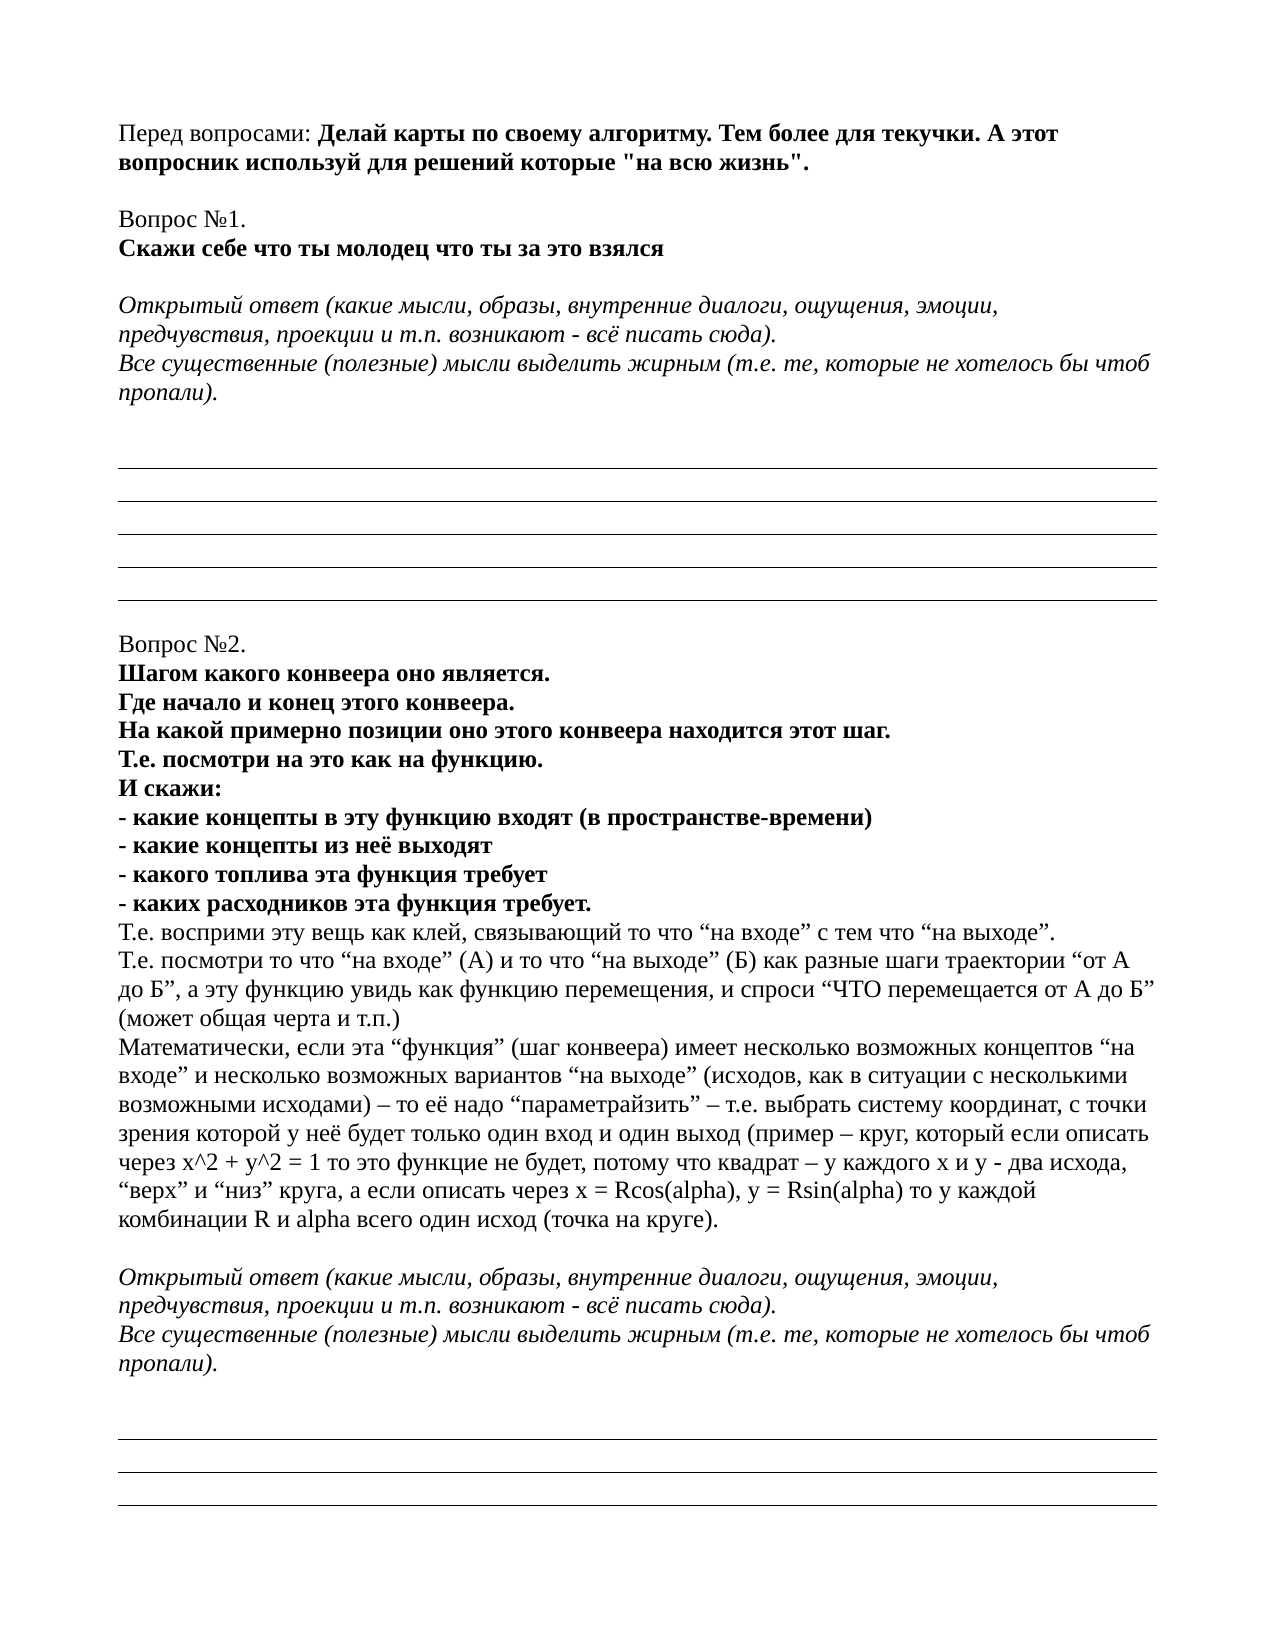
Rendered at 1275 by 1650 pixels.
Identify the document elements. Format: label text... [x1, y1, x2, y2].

text Математически, если эта “функция” (шаг конвеера) имеет несколько возможных концептов “на входе” и несколько возможных вариантов “на выходе” (исходов, как в ситуации с несколькими возможными исходами) – то её надо “параметрайзить” – т.е. выбрать систему координат, с точки зрения которой у неё будет только один вход и один выход (пример – круг, который если описать через х^2 + y^2 = 1 то это функцие не будет, потому что квадрат – у каждого х и у - два исхода, “верх” и “низ” круга, а если описать через x = Rcos(alpha), y = Rsin(alpha) то у каждой комбинации R и alpha всего один исход (точка на круге). [118, 1032, 1157, 1233]
text Шагом какого конвеера оно является. [118, 658, 1157, 687]
text Вопрос №1. [118, 204, 1157, 233]
text Перед вопросами: Делай карты по своему алгоритму. Тем более для текучки. А этот вопросник используй для решений которые "на всю жизнь". [118, 118, 1157, 176]
text Скажи себе что ты молодец что ты за это взялся [118, 233, 1157, 262]
text На какой примерно позиции оно этого конвеера находится этот шаг. [118, 716, 1157, 744]
text Открытый ответ (какие мысли, образы, внутренние диалоги, ощущения, эмоции, предчувствия, проекции и т.п. возникают - всё писать сюда). [118, 291, 1157, 348]
text Все существенные (полезные) мысли выделить жирным (т.е. те, которые не хотелось бы чтоб пропали). [118, 348, 1157, 406]
text Т.е. посмотри то что “на входе” (А) и то что “на выходе” (Б) как разные шаги траектории “от А до Б”, а эту функцию увидь как функцию перемещения, и спроси “ЧТО перемещается от А до Б” (может общая черта и т.п.) [118, 946, 1157, 1032]
text Т.е. восприми эту вещь как клей, связывающий то что “на входе” с тем что “на выходе”. [118, 917, 1157, 946]
text Все существенные (полезные) мысли выделить жирным (т.е. те, которые не хотелось бы чтоб пропали). [118, 1319, 1157, 1377]
text И скажи: [118, 773, 1157, 802]
text Вопрос №2. [118, 629, 1157, 658]
text Т.е. посмотри на это как на функцию. [118, 744, 1157, 773]
text Где начало и конец этого конвеера. [118, 687, 1157, 716]
text Открытый ответ (какие мысли, образы, внутренние диалоги, ощущения, эмоции, предчувствия, проекции и т.п. возникают - всё писать сюда). [118, 1262, 1157, 1319]
text - какие концепты из неё выходят [118, 831, 1157, 859]
text - какого топлива эта функция требует [118, 859, 1157, 888]
text - каких расходников эта функция требует. [118, 888, 1157, 917]
text - какие концепты в эту функцию входят (в пространстве-времени) [118, 802, 1157, 831]
